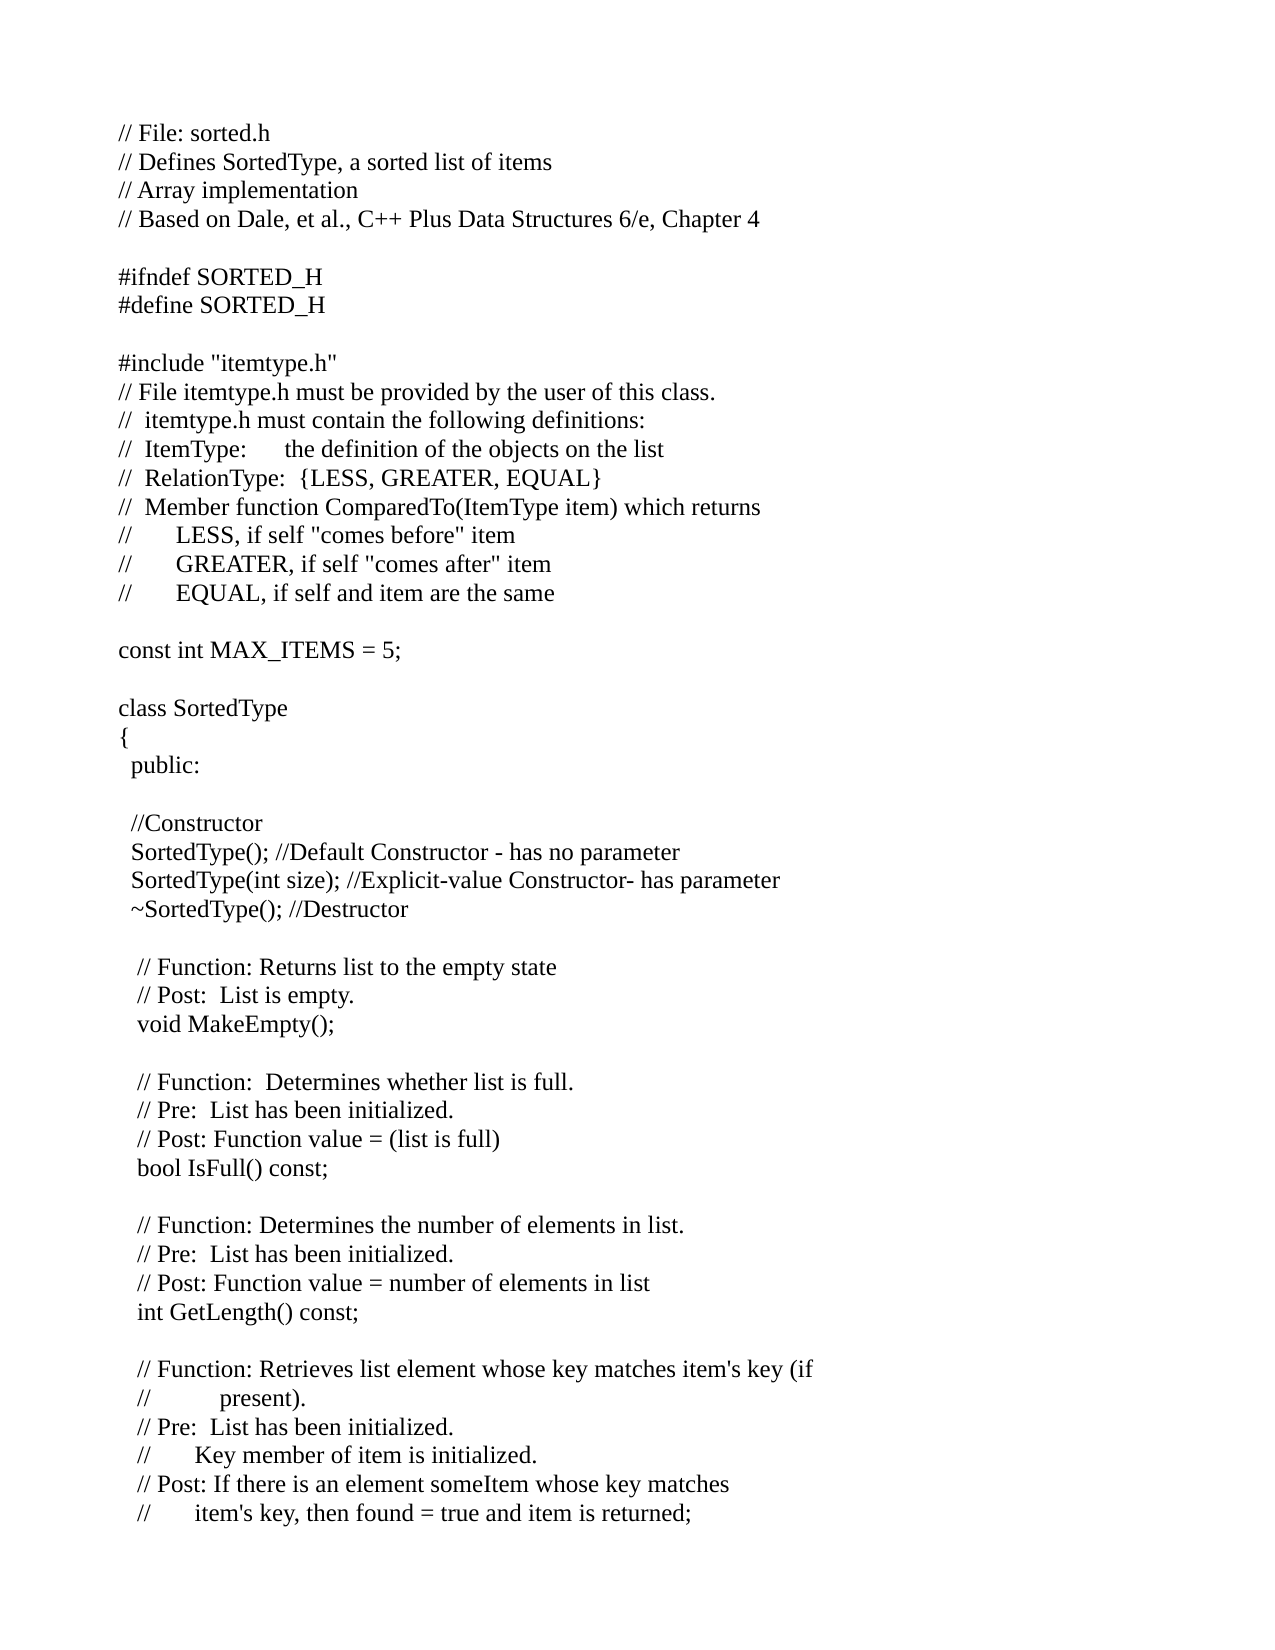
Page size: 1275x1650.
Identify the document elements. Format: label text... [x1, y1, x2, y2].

text // Post: Function value = (list is full) [118, 1124, 1157, 1153]
text // Pre: List has been initialized. [118, 1239, 1157, 1268]
text SortedType(int size); //Explicit-value Constructor- has parameter [118, 866, 1157, 894]
text public: [118, 751, 1157, 779]
text // Based on Dale, et al., C++ Plus Data Structures 6/e, Chapter 4 [118, 204, 1157, 233]
text // Function: Returns list to the empty state [118, 952, 1157, 981]
text // Member function ComparedTo(ItemType item) which returns [118, 492, 1157, 521]
text #define SORTED_H [118, 291, 1157, 319]
text // item's key, then found = true and item is returned; [118, 1498, 1157, 1527]
text // File itemtype.h must be provided by the user of this class. [118, 377, 1157, 406]
text int GetLength() const; [118, 1297, 1157, 1326]
text // Array implementation [118, 176, 1157, 204]
text // RelationType: {LESS, GREATER, EQUAL} [118, 463, 1157, 492]
text ~SortedType(); //Destructor [118, 894, 1157, 923]
text SortedType(); //Default Constructor - has no parameter [118, 837, 1157, 866]
text #ifndef SORTED_H [118, 262, 1157, 291]
text // Pre: List has been initialized. [118, 1412, 1157, 1441]
text // GREATER, if self "comes after" item [118, 549, 1157, 578]
text // itemtype.h must contain the following definitions: [118, 406, 1157, 434]
text { [118, 722, 1157, 751]
text bool IsFull() const; [118, 1153, 1157, 1182]
text //Constructor [118, 808, 1157, 837]
text // LESS, if self "comes before" item [118, 521, 1157, 549]
text // Key member of item is initialized. [118, 1441, 1157, 1469]
text // EQUAL, if self and item are the same [118, 578, 1157, 607]
text // Function: Determines the number of elements in list. [118, 1211, 1157, 1239]
text // Post: Function value = number of elements in list [118, 1268, 1157, 1297]
text // Post: If there is an element someItem whose key matches [118, 1469, 1157, 1498]
text // Function: Retrieves list element whose key matches item's key (if [118, 1354, 1157, 1383]
text // File: sorted.h [118, 118, 1157, 147]
text // ItemType: the definition of the objects on the list [118, 434, 1157, 463]
text // Pre: List has been initialized. [118, 1096, 1157, 1124]
text // present). [118, 1383, 1157, 1412]
text void MakeEmpty(); [118, 1009, 1157, 1038]
text // Defines SortedType, a sorted list of items [118, 147, 1157, 176]
text class SortedType [118, 693, 1157, 722]
text const int MAX_ITEMS = 5; [118, 636, 1157, 664]
text #include "itemtype.h" [118, 348, 1157, 377]
text // Post: List is empty. [118, 981, 1157, 1009]
text // Function: Determines whether list is full. [118, 1067, 1157, 1096]
